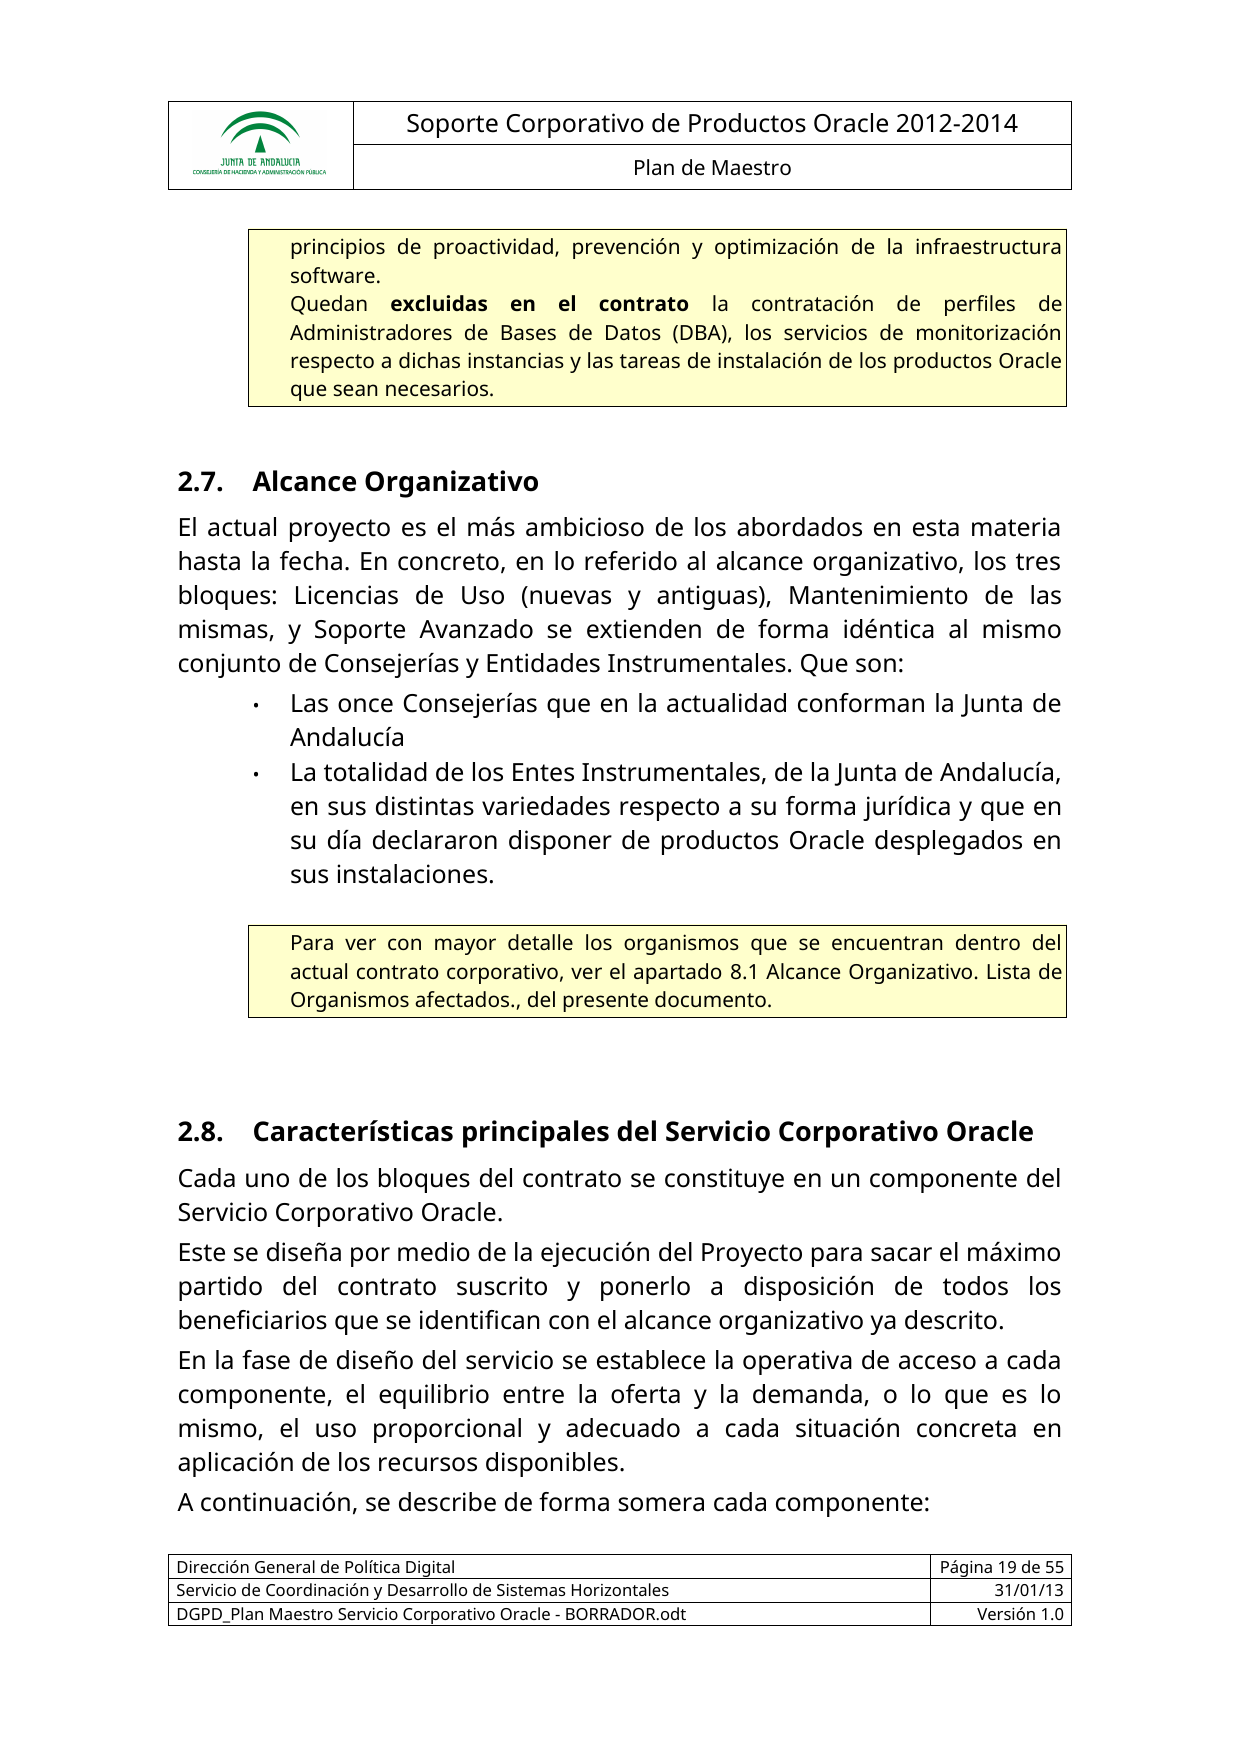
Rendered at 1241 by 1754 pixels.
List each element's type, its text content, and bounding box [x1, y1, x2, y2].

list Las once Consejerías que en la actualidad conforman la Junta de Andalucía [252, 686, 1063, 754]
picture [192, 110, 327, 175]
text Este se diseña por medio de la ejecución del Proyecto para sacar el máximo partido del contrato suscrito y ponerlo a disposición de todos los beneficiarios que se identifican con el alcance organizativo ya descrito. [177, 1234, 1063, 1337]
text En la fase de diseño del servicio se establece la operativa de acceso a cada componente, el equilibrio entre la oferta y la demanda, o lo que es lo mismo, el uso proporcional y adecuado a cada situación concreta en aplicación de los recursos disponibles. [177, 1343, 1063, 1479]
text El actual proyecto es el más ambicioso de los abordados en esta materia hasta la fecha. En concreto, en lo referido al alcance organizativo, los tres bloques: Licencias de Uso (nuevas y antiguas), Mantenimiento de las mismas, y Soporte Avanzado se extienden de forma idéntica al mismo conjunto de Consejerías y Entidades Instrumentales. Que son: [177, 510, 1063, 680]
list Para ver con mayor detalle los organismos que se encuentran dentro del actual contrato corporativo, ver el apartado 8.1 Alcance Organizativo. Lista de Organismos afectados., del presente documento. [249, 926, 1066, 1017]
list principios de proactividad, prevención y optimización de la infraestructura software. [249, 230, 1066, 285]
subtitle Alcance Organizativo [177, 466, 1063, 497]
text Cada uno de los bloques del contrato se constituye en un componente del Servicio Corporativo Oracle. [177, 1161, 1063, 1229]
text A continuación, se describe de forma somera cada componente: [177, 1485, 1063, 1519]
subtitle Características principales del Servicio Corporativo Oracle [177, 1117, 1063, 1148]
list La totalidad de los Entes Instrumentales, de la Junta de Andalucía, en sus distintas variedades respecto a su forma jurídica y que en su día declararon disponer de productos Oracle desplegados en sus instalaciones. [252, 754, 1063, 890]
list Quedan excluidas en el contrato la contratación de perfiles de Administradores de Bases de Datos (DBA), los servicios de monitorización respecto a dichas instancias y las tareas de instalación de los productos Oracle que sean necesarios. [249, 285, 1066, 406]
